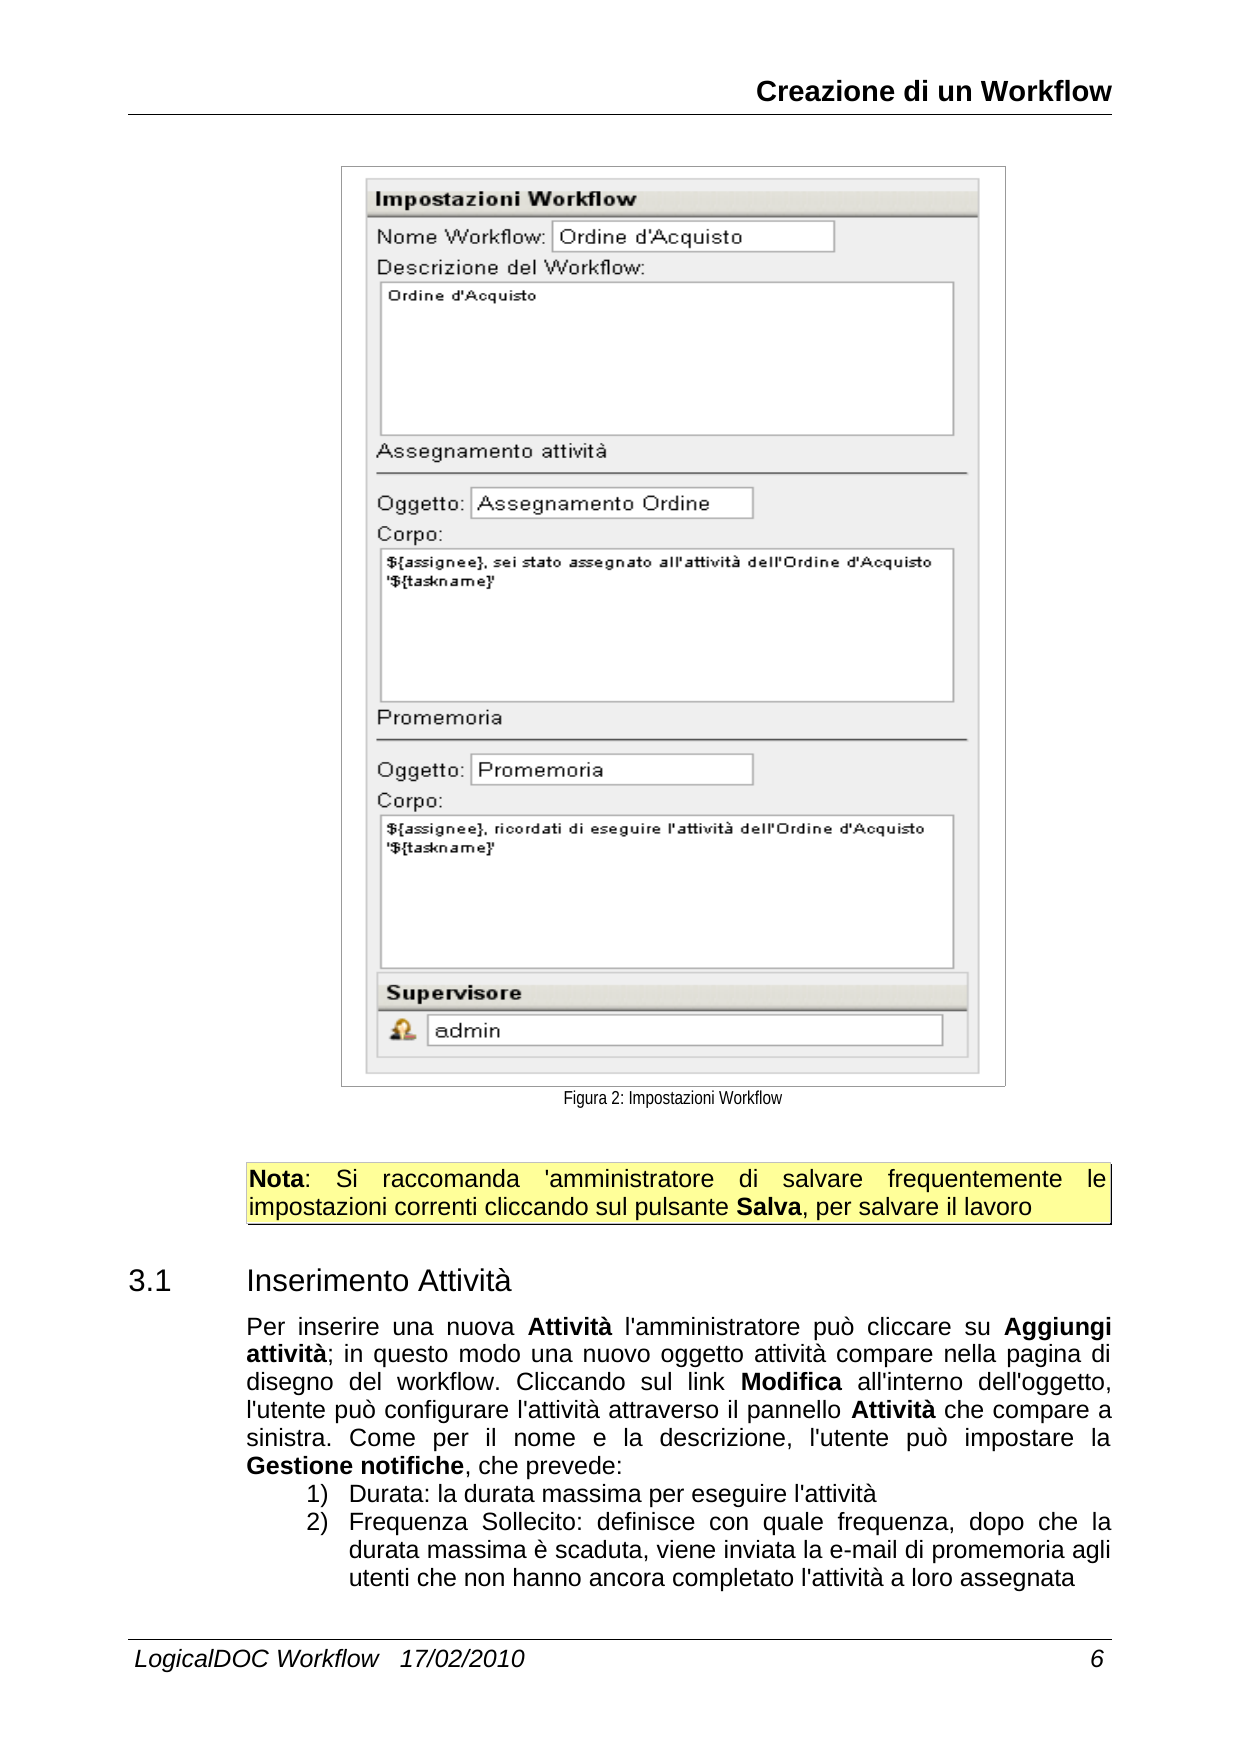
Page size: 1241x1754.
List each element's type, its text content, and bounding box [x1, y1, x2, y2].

text Per inserire una nuova Attività l'amministratore può cliccare su Aggiungi attività; in questo modo una nuovo oggetto attività compare nella pagina di disegno del workflow. Cliccando sul link Modifica all'interno dell'oggetto, l'utente può configurare l'attività attraverso il pannello Attività che compare a sinistra. Come per il nome e la descrizione, l'utente può impostare la Gestione notifiche, che prevede: [246, 1312, 1112, 1480]
subtitle Inserimento Attività [128, 1263, 1112, 1297]
list Durata: la durata massima per eseguire l'attività [306, 1480, 1112, 1508]
list Frequenza Sollecito: definisce con quale frequenza, dopo che la durata massima è scaduta, viene inviata la e-mail di promemoria agli utenti che non hanno ancora completato l'attività a loro assegnata [306, 1508, 1112, 1591]
picture [357, 175, 989, 1077]
text Figura 2: Impostazioni Workflow [341, 1087, 1005, 1109]
text Nota: Si raccomanda 'amministratore di salvare frequentemente le impostazioni correnti cliccando sul pulsante Salva, per salvare il lavoro [247, 1163, 1110, 1222]
